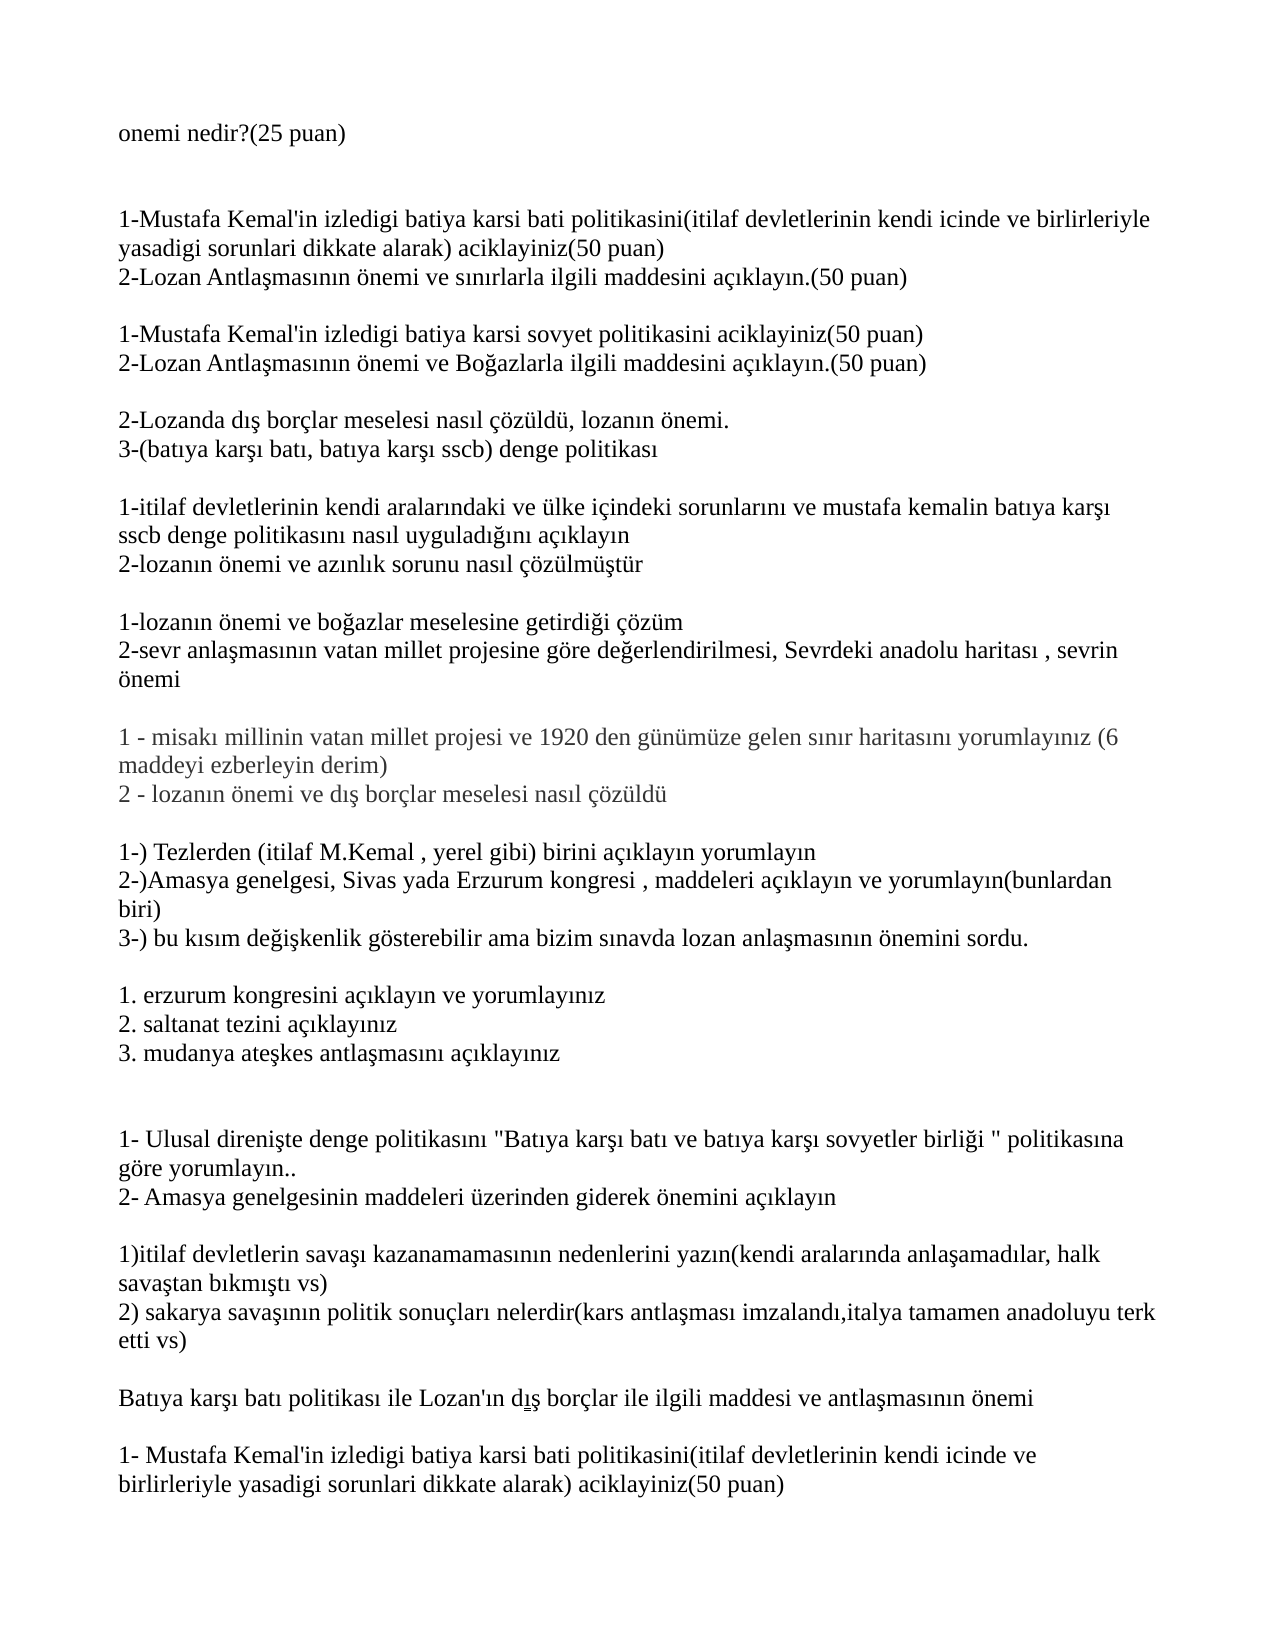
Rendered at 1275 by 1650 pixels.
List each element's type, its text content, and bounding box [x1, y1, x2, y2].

text 2-Lozanda dış borçlar meselesi nasıl çözüldü, lozanın önemi. [118, 406, 1157, 434]
text onemi nedir?(25 puan) [118, 118, 1157, 147]
text 2-)Amasya genelgesi, Sivas yada Erzurum kongresi , maddeleri açıklayın ve yorumlayın(bunlardan biri) [118, 866, 1157, 923]
text 1-lozanın önemi ve boğazlar meselesine getirdiği çözüm 2-sevr anlaşmasının vatan millet projesine göre değerlendirilmesi, Sevrdeki anadolu haritası , sevrin önemi [118, 607, 1157, 693]
text 1-Mustafa Kemal'in izledigi batiya karsi bati politikasini(itilaf devletlerinin kendi icinde ve birlirleriyle yasadigi sorunlari dikkate alarak) aciklayiniz(50 puan) [118, 204, 1157, 262]
text 2. saltanat tezini açıklayınız [118, 1009, 1157, 1038]
text 2-Lozan Antlaşmasının önemi ve Boğazlarla ilgili maddesini açıklayın.(50 puan) [118, 348, 1157, 377]
text 1 - misakı millinin vatan millet projesi ve 1920 den günümüze gelen sınır haritasını yorumlayınız (6 maddeyi ezberleyin derim) [118, 722, 1157, 779]
text 2 - lozanın önemi ve dış borçlar meselesi nasıl çözüldü [118, 779, 1157, 808]
text 3. mudanya ateşkes antlaşmasını açıklayınız [118, 1038, 1157, 1067]
text 1-itilaf devletlerinin kendi aralarındaki ve ülke içindeki sorunlarını ve mustafa kemalin batıya karşı sscb denge politikasını nasıl uyguladığını açıklayın 2-lozanın önemi ve azınlık sorunu nasıl çözülmüştür [118, 492, 1157, 578]
text 2) sakarya savaşının politik sonuçları nelerdir(kars antlaşması imzalandı,italya tamamen anadoluyu terk etti vs) [118, 1297, 1157, 1354]
text 3-) bu kısım değişkenlik gösterebilir ama bizim sınavda lozan anlaşmasının önemini sordu. [118, 923, 1157, 952]
text 1- Ulusal direnişte denge politikasını "Batıya karşı batı ve batıya karşı sovyetler birliği " politikasına göre yorumlayın.. [118, 1124, 1157, 1182]
text 3-(batıya karşı batı, batıya karşı sscb) denge politikası [118, 434, 1157, 463]
text 1- Mustafa Kemal'in izledigi batiya karsi bati politikasini(itilaf devletlerinin kendi icinde ve birlirleriyle yasadigi sorunlari dikkate alarak) aciklayiniz(50 puan) [118, 1441, 1157, 1498]
text 1)itilaf devletlerin savaşı kazanamamasının nedenlerini yazın(kendi aralarında anlaşamadılar, halk savaştan bıkmıştı vs) [118, 1239, 1157, 1297]
text 2-Lozan Antlaşmasının önemi ve sınırlarla ilgili maddesini açıklayın.(50 puan) [118, 262, 1157, 291]
text 1. erzurum kongresini açıklayın ve yorumlayınız [118, 981, 1157, 1009]
text 2- Amasya genelgesinin maddeleri üzerinden giderek önemini açıklayın [118, 1182, 1157, 1211]
text 1-Mustafa Kemal'in izledigi batiya karsi sovyet politikasini aciklayiniz(50 puan) [118, 319, 1157, 348]
text 1-) Tezlerden (itilaf M.Kemal , yerel gibi) birini açıklayın yorumlayın [118, 837, 1157, 866]
text Batıya karşı batı politikası ile Lozan'ın dış borçlar ile ilgili maddesi ve antlaşmasının önemi [118, 1383, 1157, 1412]
